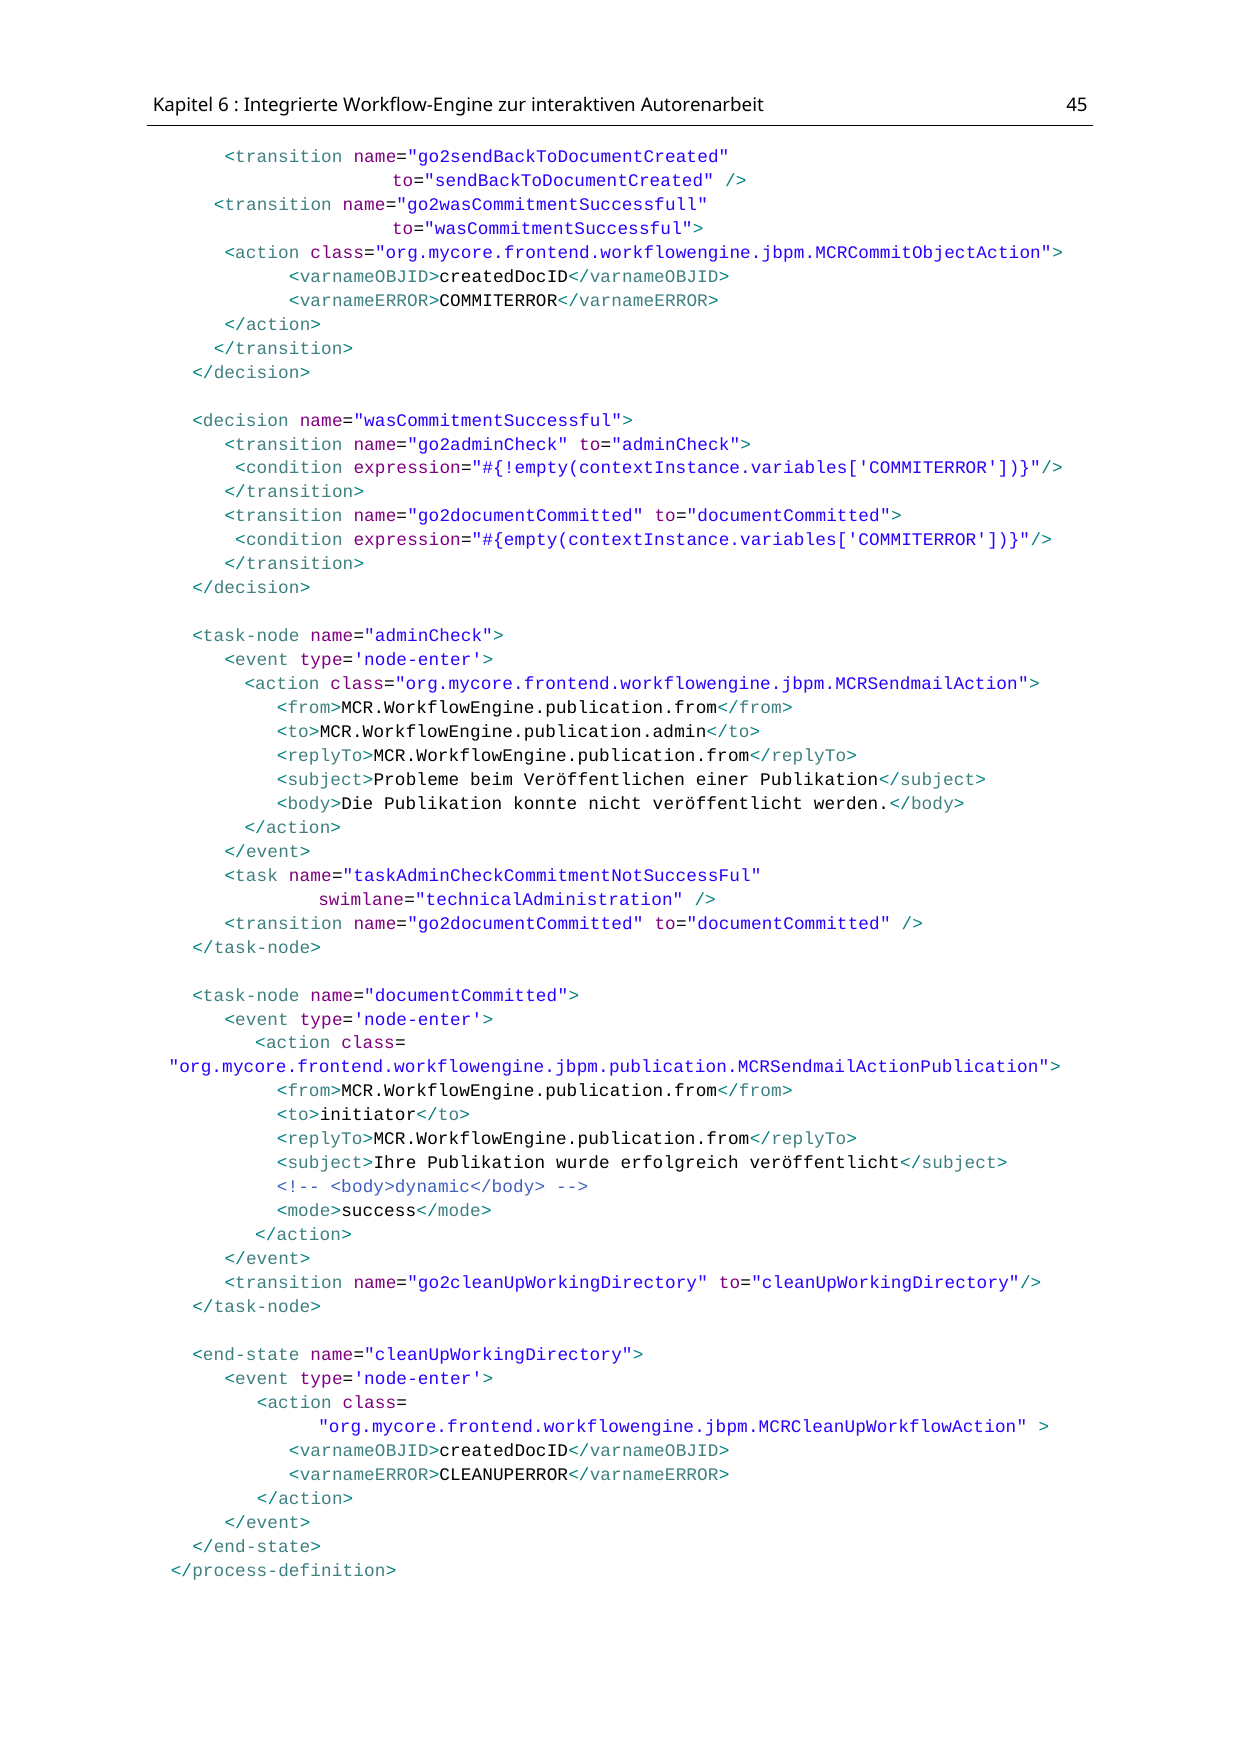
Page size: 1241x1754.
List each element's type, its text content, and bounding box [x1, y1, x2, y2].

text <transition name="go2cleanUpWorkingDirectory" to="cleanUpWorkingDirectory"/> [171, 1274, 1069, 1294]
text </end-state> [171, 1537, 1069, 1557]
text </task-node> [171, 1298, 1069, 1318]
text <body>Die Publikation konnte nicht veröffentlicht werden.</body> [171, 794, 1069, 814]
text </transition> [171, 555, 1069, 575]
text </action> [171, 1226, 1069, 1246]
text <from>MCR.WorkflowEngine.publication.from</from> [171, 699, 1069, 719]
text <action class="org.mycore.frontend.workflowengine.jbpm.MCRSendmailAction"> [171, 675, 1069, 695]
text <transition name="go2wasCommitmentSuccessfull" to="wasCommitmentSuccessful"> [171, 196, 1069, 239]
text </event> [171, 842, 1069, 862]
text </action> [171, 818, 1069, 838]
text <transition name="go2adminCheck" to="adminCheck"> [171, 435, 1069, 455]
text </process-definition> [171, 1561, 1069, 1581]
text <varnameERROR>CLEANUPERROR</varnameERROR> [171, 1465, 1069, 1485]
text <replyTo>MCR.WorkflowEngine.publication.from</replyTo> [171, 747, 1069, 767]
text </action> [171, 315, 1069, 335]
text <transition name="go2sendBackToDocumentCreated" [171, 148, 1069, 168]
text <transition name="go2documentCommitted" to="documentCommitted" /> [171, 914, 1069, 934]
text "org.mycore.frontend.workflowengine.jbpm.publication.MCRSendmailActionPublication"> [147, 1058, 1069, 1078]
text <subject>Ihre Publikation wurde erfolgreich veröffentlicht</subject> [171, 1154, 1069, 1174]
text <!-- <body>dynamic</body> --> [171, 1178, 1069, 1198]
text </event> [171, 1513, 1069, 1533]
text "org.mycore.frontend.workflowengine.jbpm.MCRCleanUpWorkflowAction" > [171, 1417, 1069, 1437]
text <to>MCR.WorkflowEngine.publication.admin</to> [171, 723, 1069, 743]
text <action class="org.mycore.frontend.workflowengine.jbpm.MCRCommitObjectAction"> [171, 243, 1069, 263]
text <end-state name="cleanUpWorkingDirectory"> [171, 1346, 1069, 1366]
text <subject>Probleme beim Veröffentlichen einer Publikation</subject> [171, 771, 1069, 791]
text swimlane="technicalAdministration" /> [171, 890, 1069, 910]
text <varnameERROR>COMMITERROR</varnameERROR> [171, 291, 1069, 311]
text <decision name="wasCommitmentSuccessful"> [171, 411, 1069, 431]
text to="sendBackToDocumentCreated" /> [171, 172, 1069, 192]
text </decision> [171, 363, 1069, 383]
text <task name="taskAdminCheckCommitmentNotSuccessFul" [171, 866, 1069, 886]
text <condition expression="#{!empty(contextInstance.variables['COMMITERROR'])}"/> [171, 459, 1069, 479]
text <event type='node-enter'> [171, 1010, 1069, 1030]
text <action class= [171, 1034, 1069, 1054]
text <condition expression="#{empty(contextInstance.variables['COMMITERROR'])}"/> [171, 531, 1069, 551]
text <varnameOBJID>createdDocID</varnameOBJID> [171, 267, 1069, 287]
text <event type='node-enter'> [171, 651, 1069, 671]
text <replyTo>MCR.WorkflowEngine.publication.from</replyTo> [171, 1130, 1069, 1150]
text <varnameOBJID>createdDocID</varnameOBJID> [171, 1441, 1069, 1461]
text <from>MCR.WorkflowEngine.publication.from</from> [171, 1082, 1069, 1102]
text <event type='node-enter'> [171, 1369, 1069, 1389]
text </action> [171, 1489, 1069, 1509]
text </transition> [171, 339, 1069, 359]
text <task-node name="adminCheck"> [171, 627, 1069, 647]
text <transition name="go2documentCommitted" to="documentCommitted"> [171, 507, 1069, 527]
text <mode>success</mode> [171, 1202, 1069, 1222]
text <to>initiator</to> [171, 1106, 1069, 1126]
text </transition> [171, 483, 1069, 503]
text </event> [171, 1250, 1069, 1270]
text </decision> [171, 579, 1069, 599]
text <task-node name="documentCommitted"> [171, 986, 1069, 1006]
text <action class= [171, 1393, 1069, 1413]
text </task-node> [171, 938, 1069, 958]
